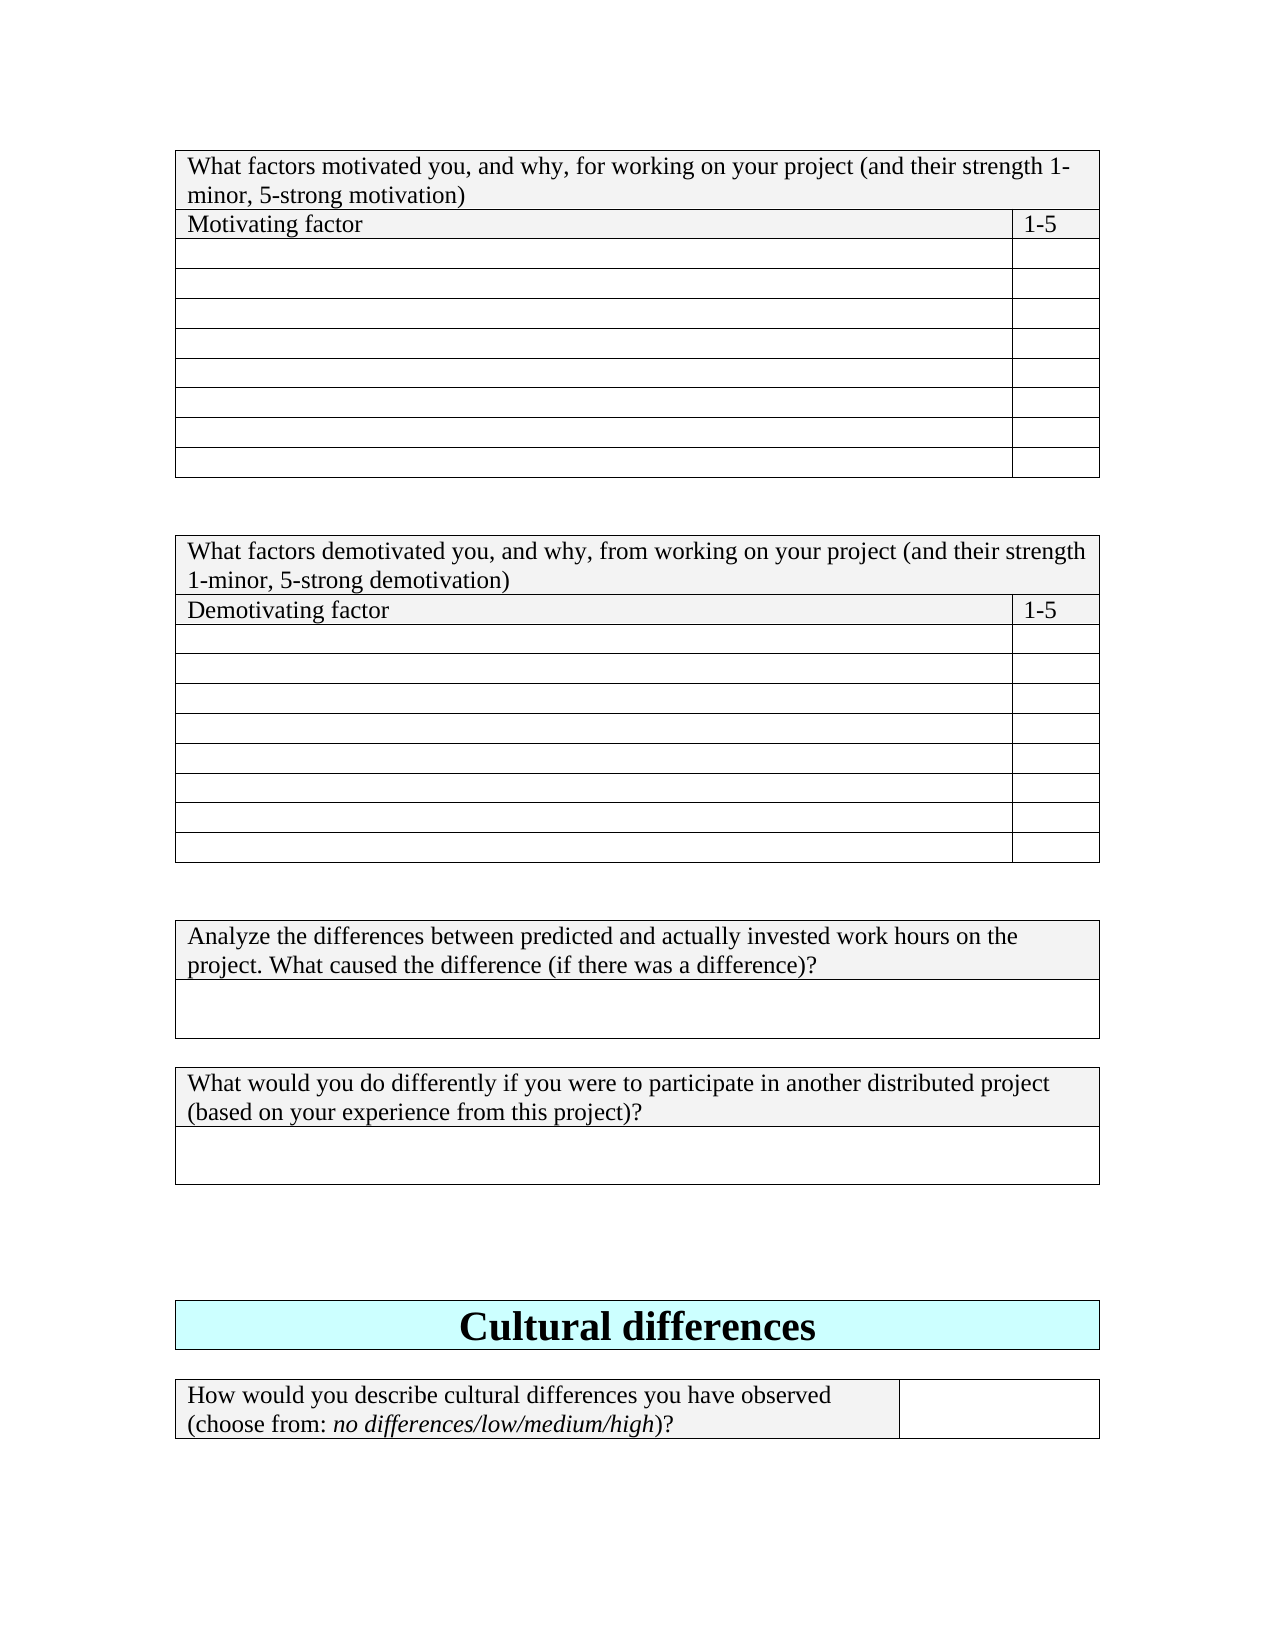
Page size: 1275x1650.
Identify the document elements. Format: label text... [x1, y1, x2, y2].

table_header What factors motivated you, and why, for working on your project (and their strength 1-minor, 5-strong motivation) [176, 151, 1099, 208]
table_cell [1013, 684, 1099, 713]
table_cell [1013, 714, 1099, 743]
table_cell [1013, 239, 1099, 268]
table_cell Demotivating factor [176, 595, 1012, 623]
table_cell [176, 329, 1012, 357]
table_cell [176, 744, 1012, 772]
table_cell [1013, 803, 1099, 832]
table_cell [1013, 448, 1099, 477]
table_cell [176, 359, 1012, 387]
table_header What would you do differently if you were to participate in another distributed project (based on your experience from this project)? [176, 1068, 1099, 1126]
table_header How would you describe cultural differences you have observed (choose from: no differences/low/medium/high)? [176, 1380, 899, 1438]
table_cell [1013, 654, 1099, 683]
table_cell [176, 299, 1012, 328]
table_cell [1013, 418, 1099, 447]
table_cell [1013, 329, 1099, 357]
table_cell [176, 448, 1012, 477]
table_header Cultural differences [176, 1301, 1099, 1349]
table_cell [176, 714, 1012, 743]
table_header [900, 1380, 1099, 1438]
table_cell [176, 774, 1012, 802]
table_cell [176, 418, 1012, 447]
table_cell [176, 684, 1012, 713]
table_cell [176, 980, 1099, 1037]
table_cell [1013, 269, 1099, 298]
table_cell [1013, 774, 1099, 802]
table_header Analyze the differences between predicted and actually invested work hours on the project. What caused the difference (if there was a difference)? [176, 921, 1099, 979]
table_header What factors demotivated you, and why, from working on your project (and their strength 1-minor, 5-strong demotivation) [176, 536, 1099, 594]
table_cell [1013, 299, 1099, 328]
table_cell Motivating factor [176, 210, 1012, 238]
table_cell [1013, 833, 1099, 862]
table_cell [176, 388, 1012, 417]
table_cell [176, 803, 1012, 832]
table_cell [1013, 625, 1099, 653]
table_cell [176, 625, 1012, 653]
table_cell [176, 833, 1012, 862]
table_cell [1013, 744, 1099, 772]
table_cell [176, 269, 1012, 298]
table_cell 1-5 [1013, 210, 1099, 238]
table_cell 1-5 [1013, 595, 1099, 623]
table_cell [1013, 359, 1099, 387]
table_cell [176, 1127, 1099, 1184]
table_cell [176, 239, 1012, 268]
table_cell [176, 654, 1012, 683]
table_cell [1013, 388, 1099, 417]
